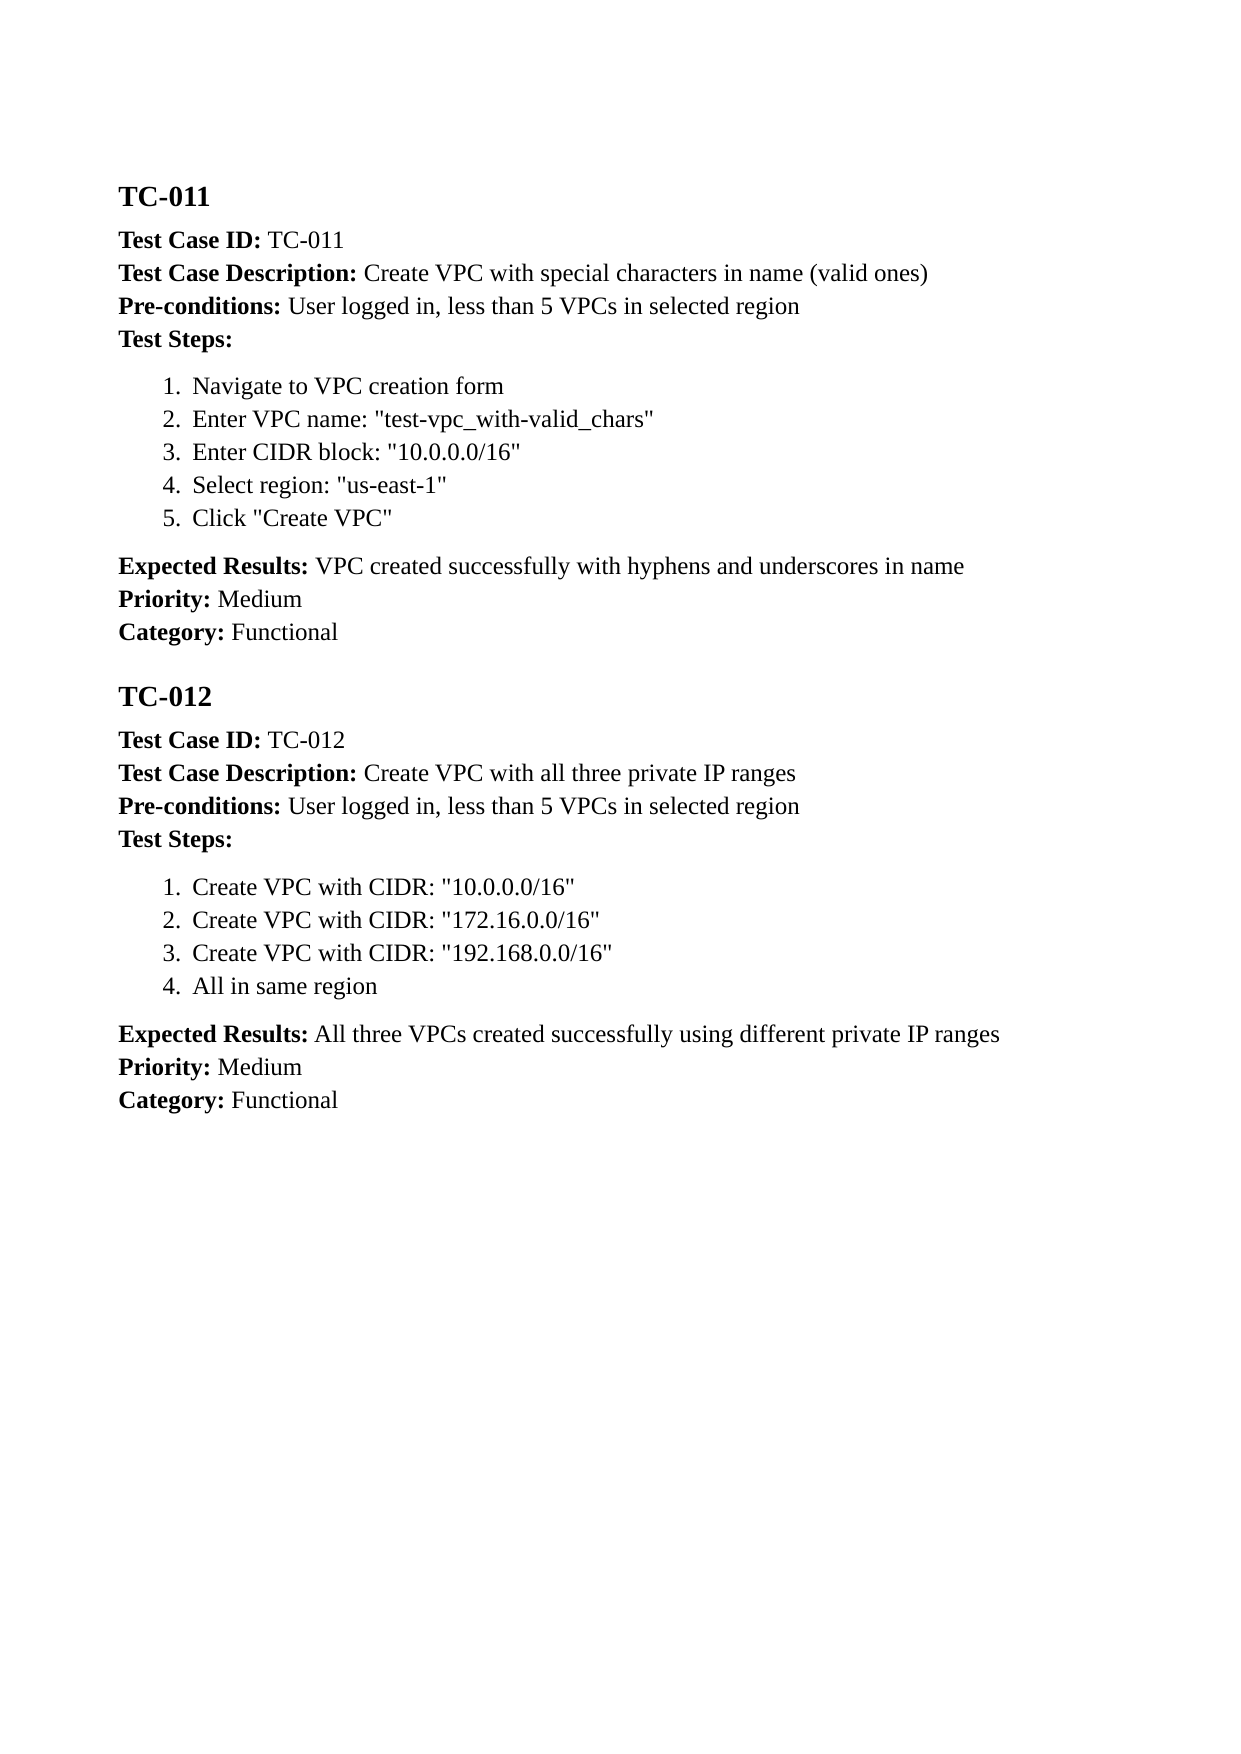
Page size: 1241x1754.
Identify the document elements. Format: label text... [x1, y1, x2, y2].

text Test Case ID: TC-012 Test Case Description: Create VPC with all three private IP ranges Pre-conditions: User logged in, less than 5 VPCs in selected region Test Steps: [118, 725, 1122, 853]
subtitle TC-011 [118, 179, 1122, 212]
list Click "Create VPC" [162, 503, 1122, 532]
list Enter VPC name: "test-vpc_with-valid_chars" [162, 404, 1122, 433]
subtitle TC-012 [118, 679, 1122, 713]
list Enter CIDR block: "10.0.0.0/16" [162, 437, 1122, 466]
list All in same region [162, 971, 1122, 1000]
text Test Case ID: TC-011 Test Case Description: Create VPC with special characters in name (valid ones) Pre-conditions: User logged in, less than 5 VPCs in selected region Test Steps: [118, 225, 1122, 353]
list Create VPC with CIDR: "10.0.0.0/16" [162, 872, 1122, 901]
list Create VPC with CIDR: "172.16.0.0/16" [162, 905, 1122, 934]
text Expected Results: VPC created successfully with hyphens and underscores in name Priority: Medium Category: Functional [118, 551, 1122, 646]
list Select region: "us-east-1" [162, 471, 1122, 499]
list Navigate to VPC creation form [162, 371, 1122, 400]
text Expected Results: All three VPCs created successfully using different private IP ranges Priority: Medium Category: Functional [118, 1019, 1122, 1113]
list Create VPC with CIDR: "192.168.0.0/16" [162, 938, 1122, 967]
